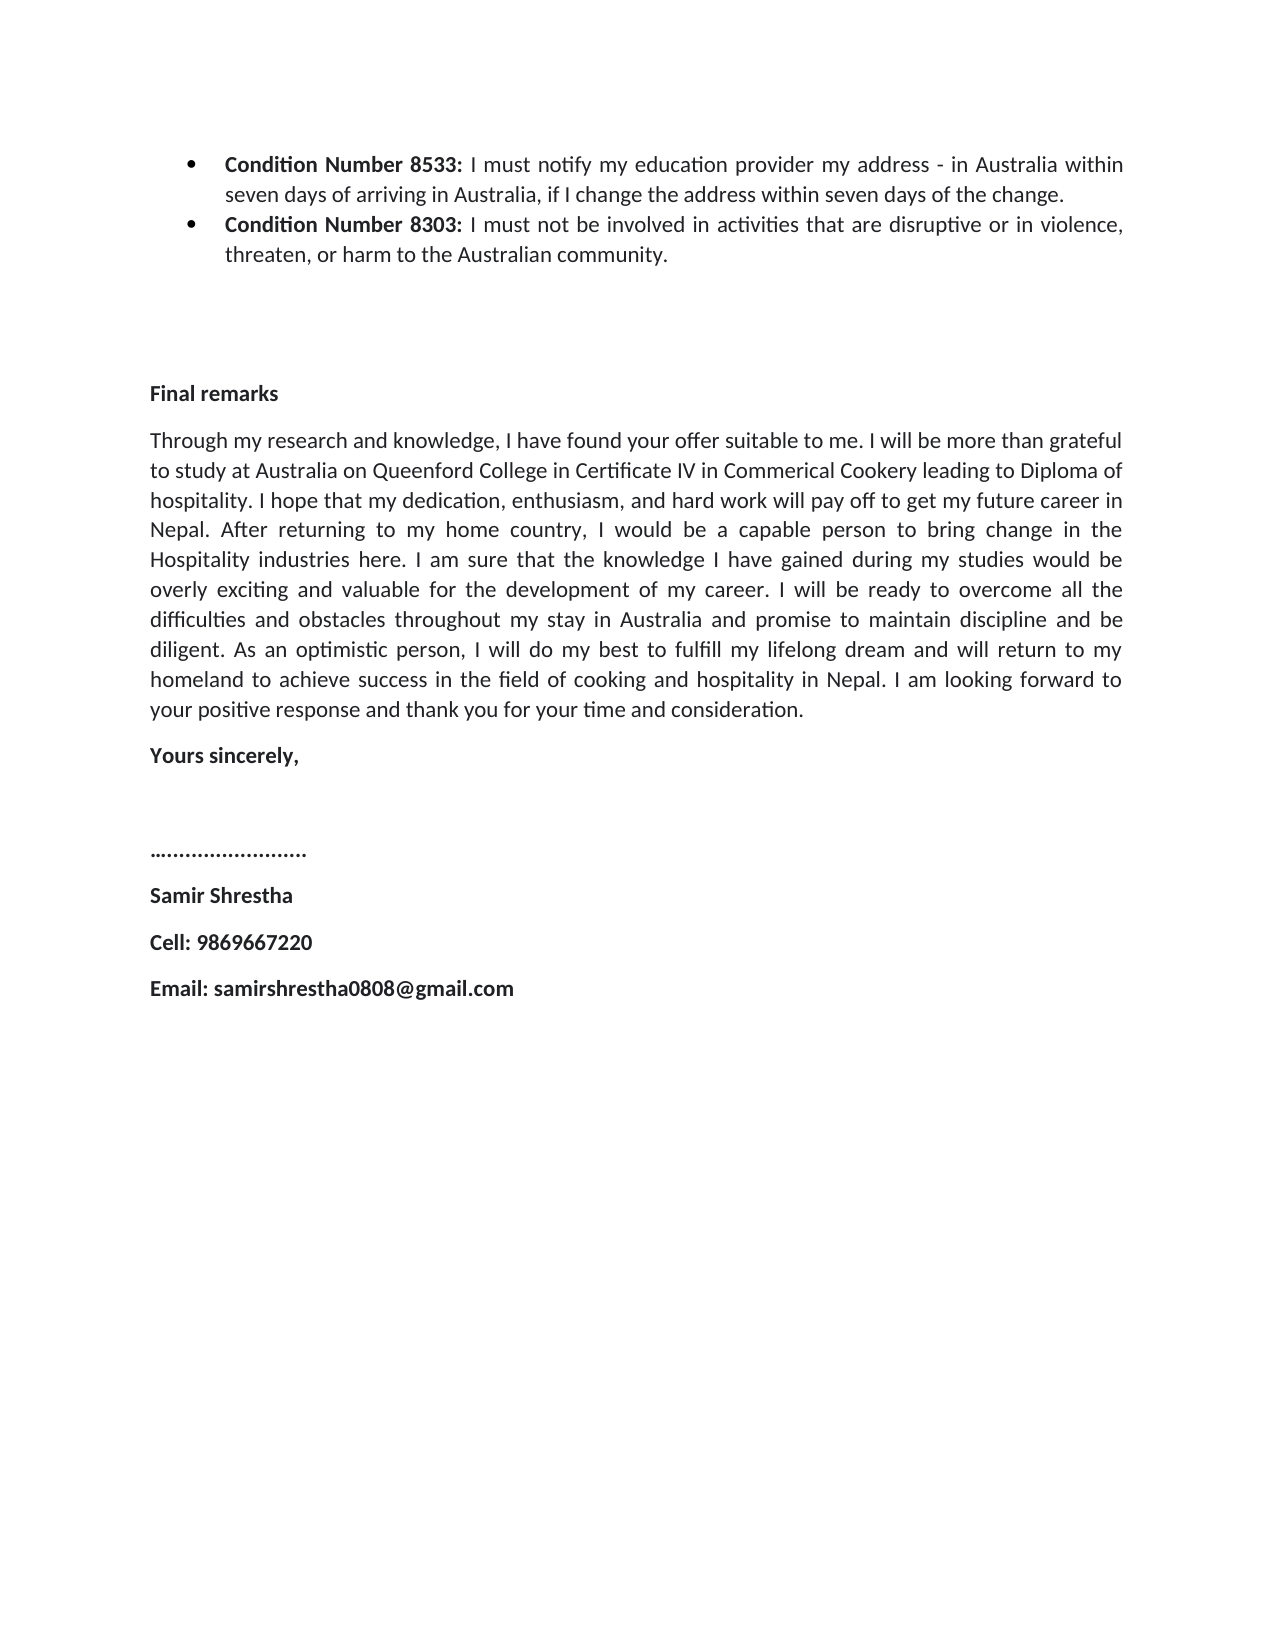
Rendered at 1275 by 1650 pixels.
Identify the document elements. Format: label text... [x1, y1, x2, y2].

text Yours sincerely, [150, 742, 1125, 769]
text Through my research and knowledge, I have found your offer suitable to me. I will be more than grateful to study at Australia on Queenford College in Certificate IV in Commerical Cookery leading to Diploma of hospitality. I hope that my dedication, enthusiasm, and hard work will pay off to get my future career in Nepal. After returning to my home country, I would be a capable person to bring change in the Hospitality industries here. I am sure that the knowledge I have gained during my studies would be overly exciting and valuable for the development of my career. I will be ready to overcome all the difficulties and obstacles throughout my stay in Australia and promise to maintain discipline and be diligent. As an optimistic person, I will do my best to fulfill my lifelong dream and will return to my homeland to achieve success in the field of cooking and hospitality in Nepal. I am looking forward to your positive response and thank you for your time and consideration. [150, 426, 1125, 723]
text Final remarks [150, 379, 1125, 407]
list Condition Number 8303: I must not be involved in activities that are disruptive or in violence, threaten, or harm to the Australian community. [187, 210, 1125, 268]
list Condition Number 8533: I must notify my education provider my address - in Australia within seven days of arriving in Australia, if I change the address within seven days of the change. [187, 150, 1125, 208]
text Cell: 9869667220 [150, 928, 1125, 956]
text …....................... [150, 835, 1125, 863]
text Email: samirshrestha0808@gmail.com [150, 974, 1125, 1002]
text Samir Shrestha [150, 881, 1125, 909]
